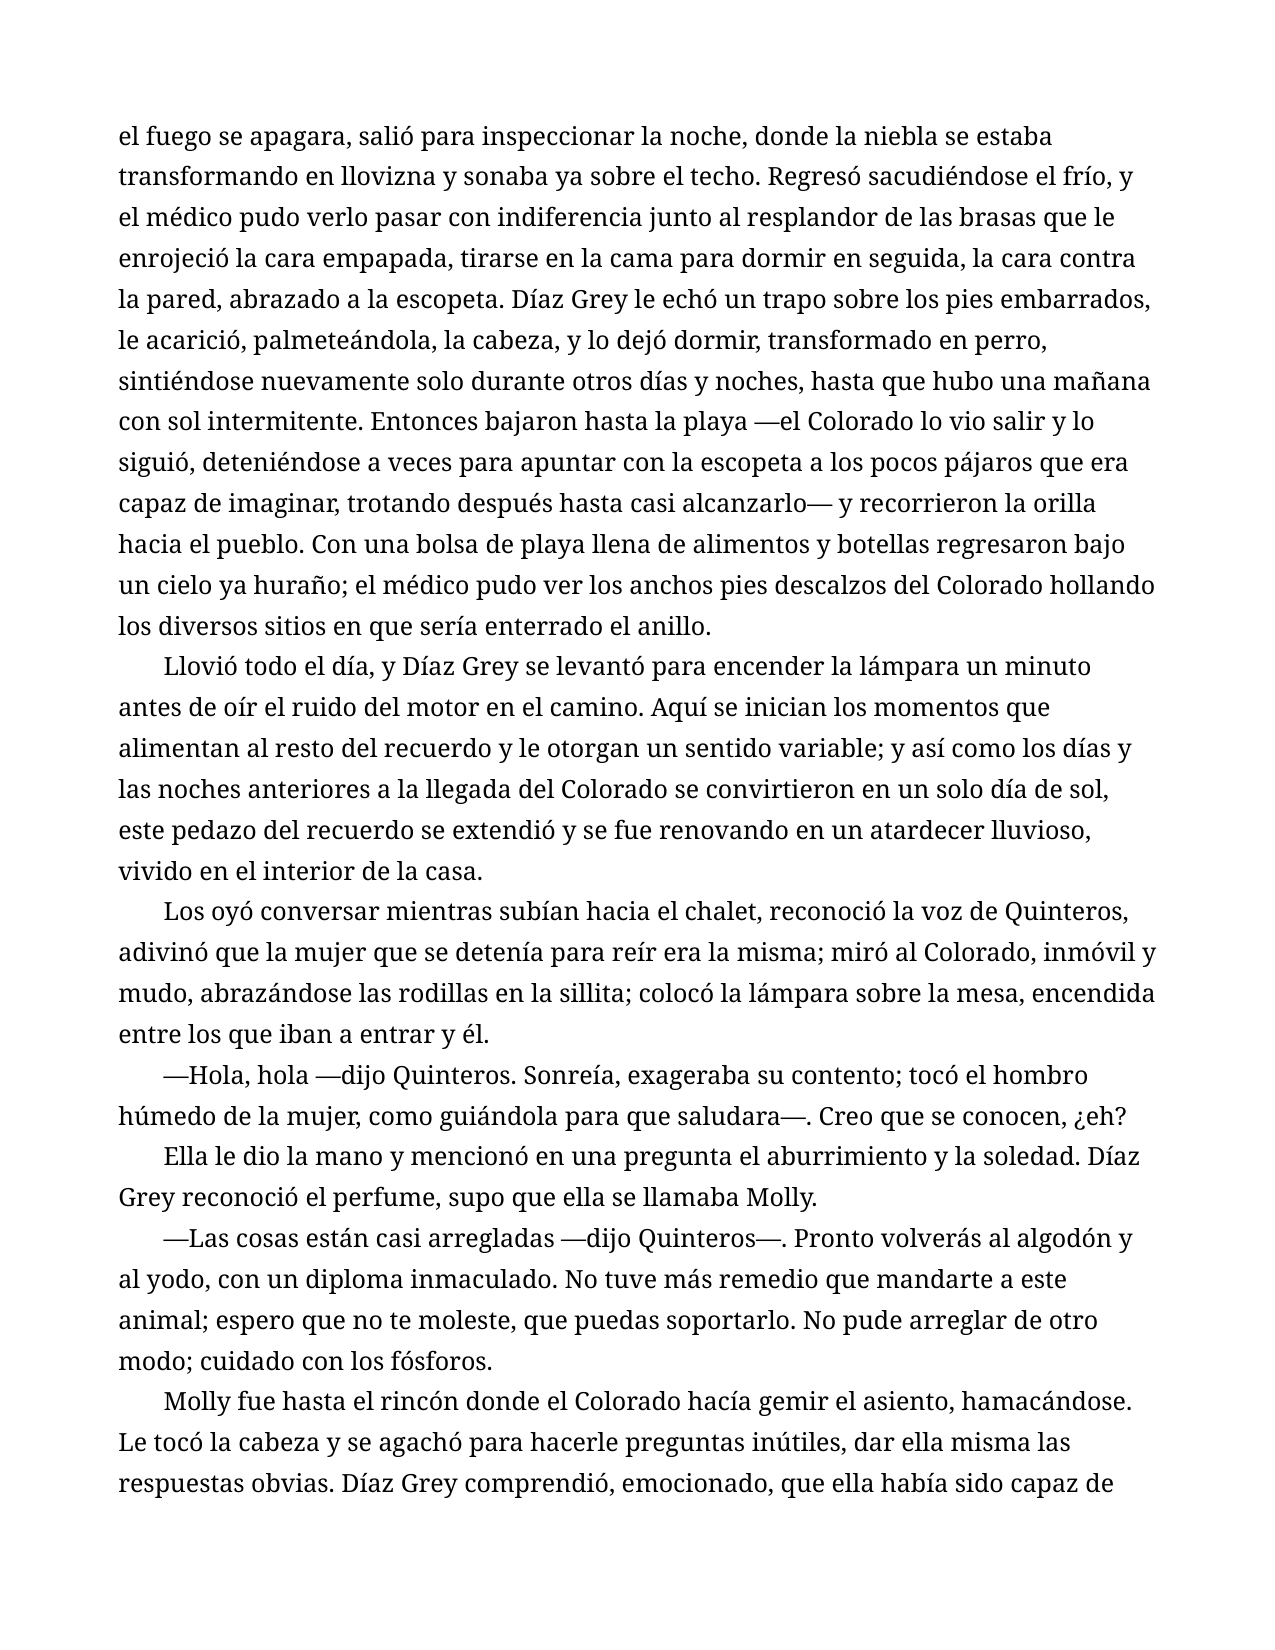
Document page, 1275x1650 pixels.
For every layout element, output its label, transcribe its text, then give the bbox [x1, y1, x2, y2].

text el fuego se apagara, salió para inspeccionar la noche, donde la niebla se estaba transformando en llovizna y sonaba ya sobre el techo. Regresó sacudiéndose el frío, y el médico pudo verlo pasar con indiferencia junto al resplandor de las brasas que le enrojeció la cara empapada, tirarse en la cama para dormir en seguida, la cara contra la pared, abrazado a la escopeta. Díaz Grey le echó un trapo sobre los pies embarrados, le acarició, palmeteándola, la cabeza, y lo dejó dormir, transformado en perro, sintiéndose nuevamente solo durante otros días y noches, hasta que hubo una mañana con sol intermitente. Entonces bajaron hasta la playa —el Colorado lo vio salir y lo siguió, deteniéndose a veces para apuntar con la escopeta a los pocos pájaros que era capaz de imaginar, trotando después hasta casi alcanzarlo— y recorrieron la orilla hacia el pueblo. Con una bolsa de playa llena de alimentos y botellas regresaron bajo un cielo ya huraño; el médico pudo ver los anchos pies descalzos del Colorado hollando los diversos sitios en que sería enterrado el anillo. Llovió todo el día, y Díaz Grey se levantó para encender la lámpara un minuto antes de oír el ruido del motor en el camino. Aquí se inician los momentos que alimentan al resto del recuerdo y le otorgan un sentido variable; y así como los días y las noches anteriores a la llegada del Colorado se convirtieron en un solo día de sol, este pedazo del recuerdo se extendió y se fue renovando en un atardecer lluvioso, vivido en el interior de la casa. Los oyó conversar mientras subían hacia el chalet, reconoció la voz de Quinteros, adivinó que la mujer que se detenía para reír era la misma; miró al Colorado, inmóvil y mudo, abrazándose las rodillas en la sillita; colocó la lámpara sobre la mesa, encendida entre los que iban a entrar y él. —Hola, hola —dijo Quinteros. Sonreía, exageraba su contento; tocó el hombro húmedo de la mujer, como guiándola para que saludara—. Creo que se conocen, ¿eh? Ella le dio la mano y mencionó en una pregunta el aburrimiento y la soledad. Díaz Grey reconoció el perfume, supo que ella se llamaba Molly. —Las cosas están casi arregladas —dijo Quinteros—. Pronto volverás al algodón y al yodo, con un diploma inmaculado. No tuve más remedio que mandarte a este animal; espero que no te moleste, que puedas soportarlo. No pude arreglar de otro modo; cuidado con los fósforos. Molly fue hasta el rincón donde el Colorado hacía gemir el asiento, hamacándose. Le tocó la cabeza y se agachó para hacerle preguntas inútiles, dar ella misma las respuestas obvias. Díaz Grey comprendió, emocionado, que ella había sido capaz de [118, 118, 1157, 1500]
